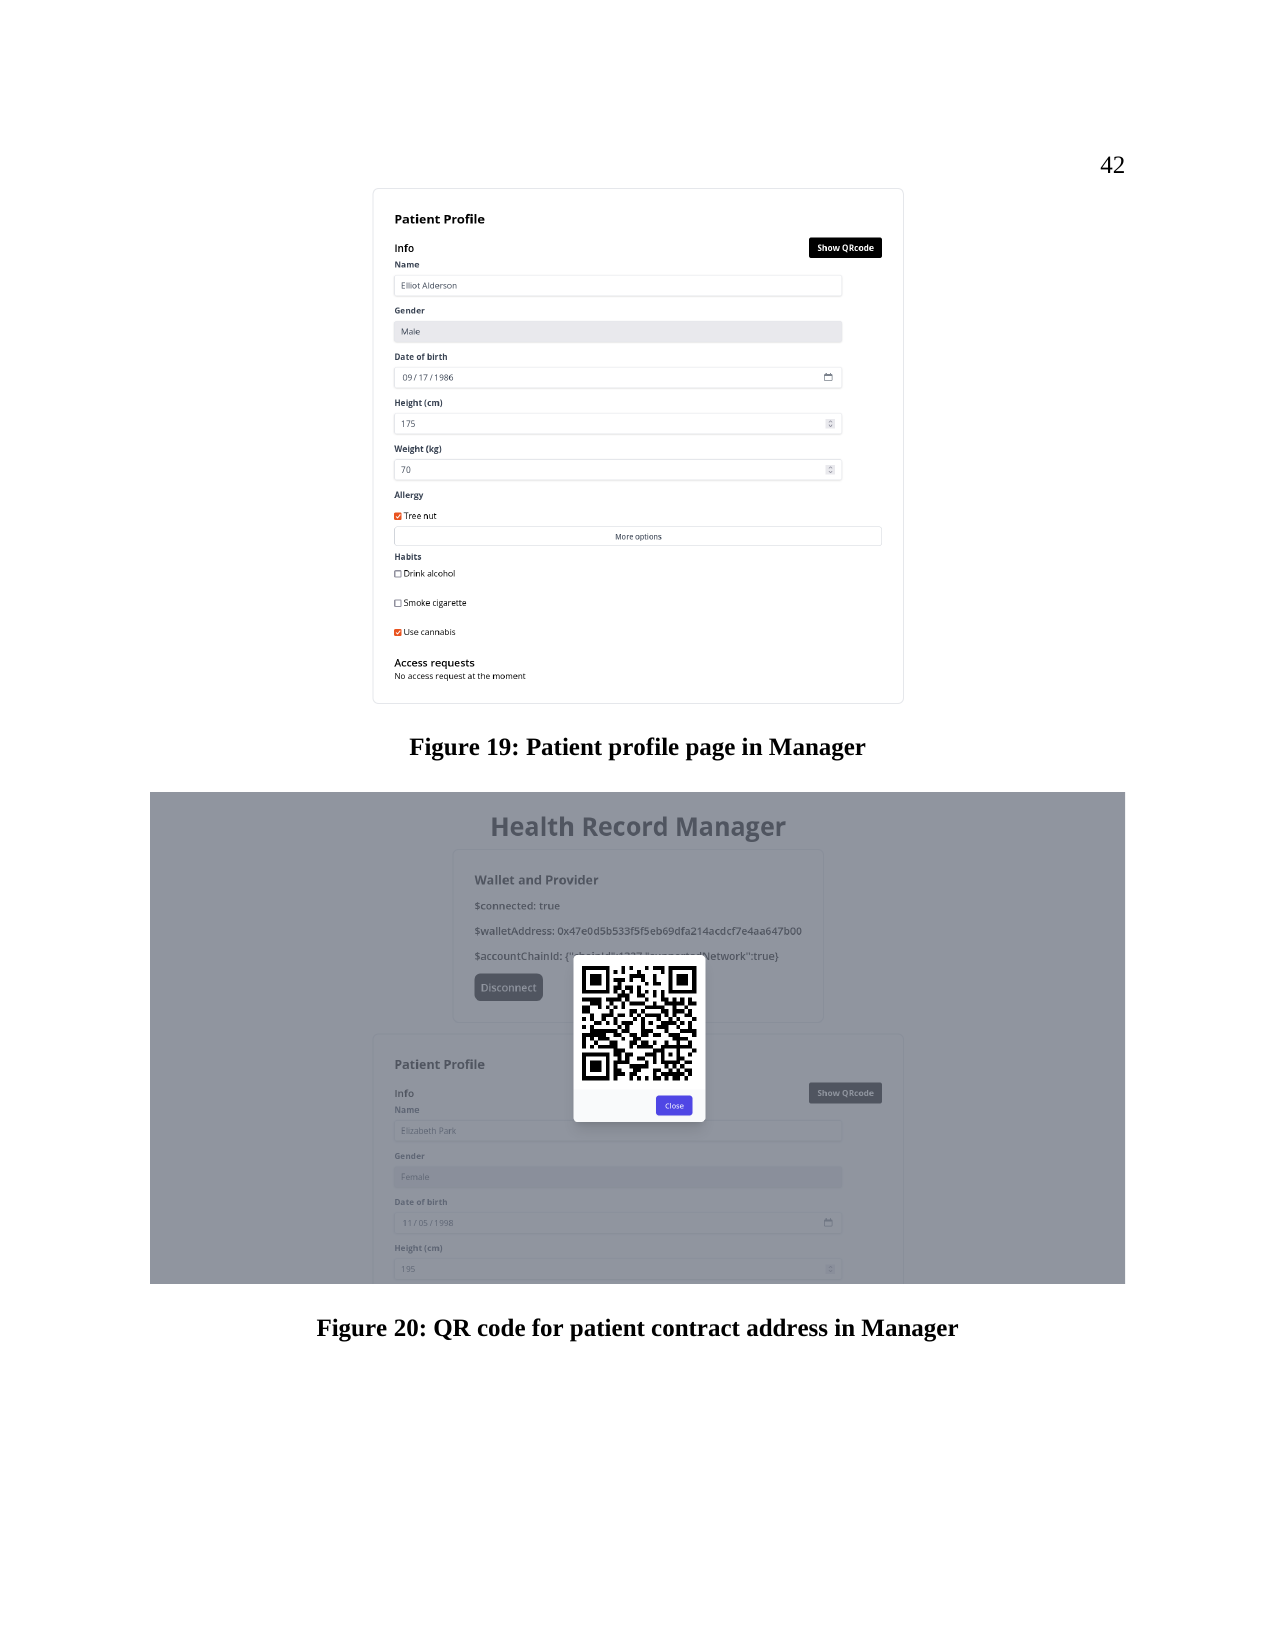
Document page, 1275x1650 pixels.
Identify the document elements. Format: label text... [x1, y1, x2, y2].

picture [150, 178, 1125, 704]
title Figure 19: Patient profile page in Manager [150, 704, 1125, 761]
picture [150, 792, 1125, 1284]
title Figure 20: QR code for patient contract address in Manager [150, 1284, 1125, 1341]
